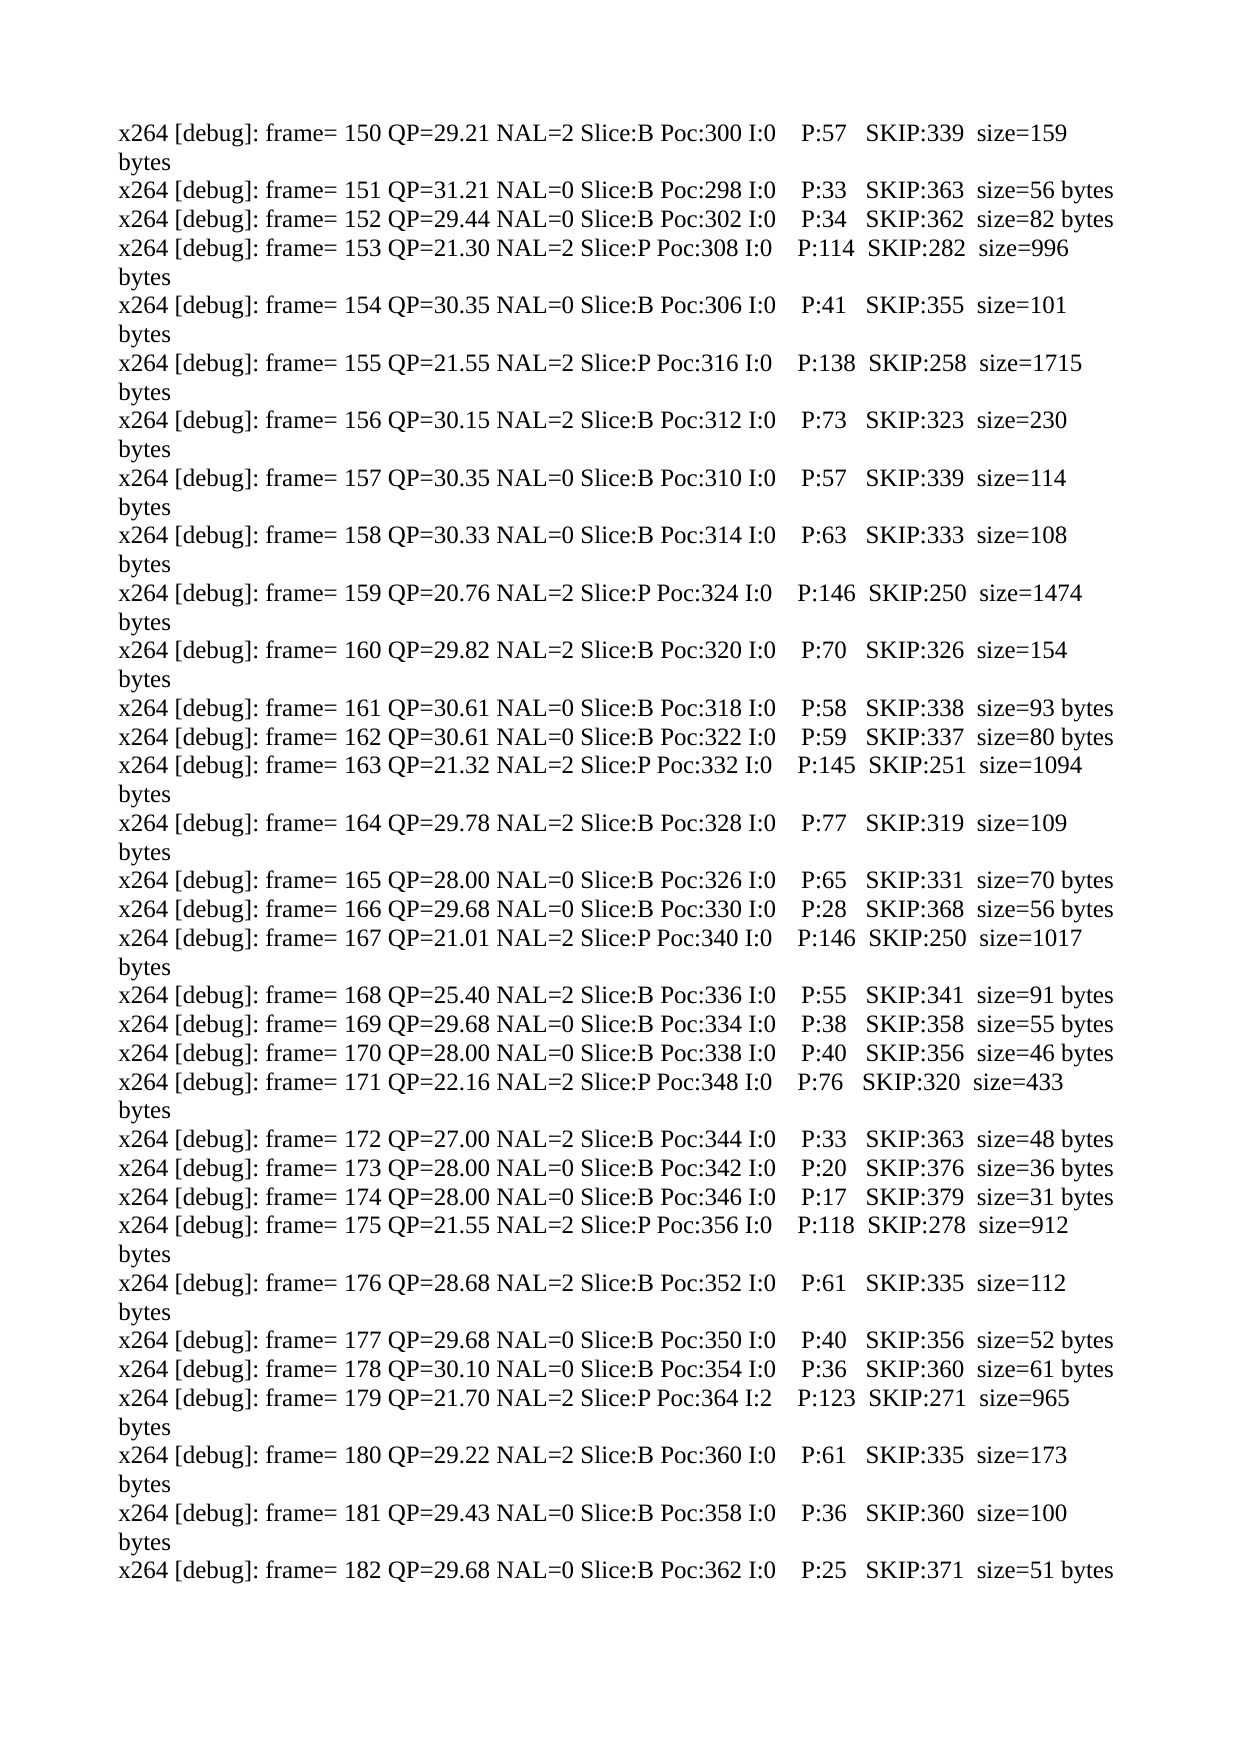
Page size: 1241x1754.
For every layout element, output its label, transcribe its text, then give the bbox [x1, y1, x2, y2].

text x264 [debug]: frame= 171 QP=22.16 NAL=2 Slice:P Poc:348 I:0 P:76 SKIP:320 size=433 bytes [118, 1067, 1122, 1124]
text x264 [debug]: frame= 172 QP=27.00 NAL=2 Slice:B Poc:344 I:0 P:33 SKIP:363 size=48 bytes [118, 1124, 1122, 1153]
text x264 [debug]: frame= 180 QP=29.22 NAL=2 Slice:B Poc:360 I:0 P:61 SKIP:335 size=173 bytes [118, 1441, 1122, 1498]
text x264 [debug]: frame= 174 QP=28.00 NAL=0 Slice:B Poc:346 I:0 P:17 SKIP:379 size=31 bytes [118, 1182, 1122, 1211]
text x264 [debug]: frame= 168 QP=25.40 NAL=2 Slice:B Poc:336 I:0 P:55 SKIP:341 size=91 bytes [118, 981, 1122, 1009]
text x264 [debug]: frame= 164 QP=29.78 NAL=2 Slice:B Poc:328 I:0 P:77 SKIP:319 size=109 bytes [118, 808, 1122, 866]
text x264 [debug]: frame= 173 QP=28.00 NAL=0 Slice:B Poc:342 I:0 P:20 SKIP:376 size=36 bytes [118, 1153, 1122, 1182]
text x264 [debug]: frame= 166 QP=29.68 NAL=0 Slice:B Poc:330 I:0 P:28 SKIP:368 size=56 bytes [118, 894, 1122, 923]
text x264 [debug]: frame= 156 QP=30.15 NAL=2 Slice:B Poc:312 I:0 P:73 SKIP:323 size=230 bytes [118, 406, 1122, 463]
text x264 [debug]: frame= 181 QP=29.43 NAL=0 Slice:B Poc:358 I:0 P:36 SKIP:360 size=100 bytes [118, 1498, 1122, 1556]
text x264 [debug]: frame= 179 QP=21.70 NAL=2 Slice:P Poc:364 I:2 P:123 SKIP:271 size=965 bytes [118, 1383, 1122, 1441]
text x264 [debug]: frame= 162 QP=30.61 NAL=0 Slice:B Poc:322 I:0 P:59 SKIP:337 size=80 bytes [118, 722, 1122, 751]
text x264 [debug]: frame= 155 QP=21.55 NAL=2 Slice:P Poc:316 I:0 P:138 SKIP:258 size=1715 bytes [118, 348, 1122, 406]
text x264 [debug]: frame= 175 QP=21.55 NAL=2 Slice:P Poc:356 I:0 P:118 SKIP:278 size=912 bytes [118, 1211, 1122, 1268]
text x264 [debug]: frame= 167 QP=21.01 NAL=2 Slice:P Poc:340 I:0 P:146 SKIP:250 size=1017 bytes [118, 923, 1122, 981]
text x264 [debug]: frame= 178 QP=30.10 NAL=0 Slice:B Poc:354 I:0 P:36 SKIP:360 size=61 bytes [118, 1354, 1122, 1383]
text x264 [debug]: frame= 160 QP=29.82 NAL=2 Slice:B Poc:320 I:0 P:70 SKIP:326 size=154 bytes [118, 636, 1122, 693]
text x264 [debug]: frame= 170 QP=28.00 NAL=0 Slice:B Poc:338 I:0 P:40 SKIP:356 size=46 bytes [118, 1038, 1122, 1067]
text x264 [debug]: frame= 152 QP=29.44 NAL=0 Slice:B Poc:302 I:0 P:34 SKIP:362 size=82 bytes [118, 204, 1122, 233]
text x264 [debug]: frame= 177 QP=29.68 NAL=0 Slice:B Poc:350 I:0 P:40 SKIP:356 size=52 bytes [118, 1326, 1122, 1354]
text x264 [debug]: frame= 182 QP=29.68 NAL=0 Slice:B Poc:362 I:0 P:25 SKIP:371 size=51 bytes [118, 1556, 1122, 1584]
text x264 [debug]: frame= 163 QP=21.32 NAL=2 Slice:P Poc:332 I:0 P:145 SKIP:251 size=1094 bytes [118, 751, 1122, 808]
text x264 [debug]: frame= 154 QP=30.35 NAL=0 Slice:B Poc:306 I:0 P:41 SKIP:355 size=101 bytes [118, 291, 1122, 348]
text x264 [debug]: frame= 161 QP=30.61 NAL=0 Slice:B Poc:318 I:0 P:58 SKIP:338 size=93 bytes [118, 693, 1122, 722]
text x264 [debug]: frame= 151 QP=31.21 NAL=0 Slice:B Poc:298 I:0 P:33 SKIP:363 size=56 bytes [118, 176, 1122, 204]
text x264 [debug]: frame= 150 QP=29.21 NAL=2 Slice:B Poc:300 I:0 P:57 SKIP:339 size=159 bytes [118, 118, 1122, 176]
text x264 [debug]: frame= 153 QP=21.30 NAL=2 Slice:P Poc:308 I:0 P:114 SKIP:282 size=996 bytes [118, 233, 1122, 291]
text x264 [debug]: frame= 158 QP=30.33 NAL=0 Slice:B Poc:314 I:0 P:63 SKIP:333 size=108 bytes [118, 521, 1122, 578]
text x264 [debug]: frame= 159 QP=20.76 NAL=2 Slice:P Poc:324 I:0 P:146 SKIP:250 size=1474 bytes [118, 578, 1122, 636]
text x264 [debug]: frame= 176 QP=28.68 NAL=2 Slice:B Poc:352 I:0 P:61 SKIP:335 size=112 bytes [118, 1268, 1122, 1326]
text x264 [debug]: frame= 169 QP=29.68 NAL=0 Slice:B Poc:334 I:0 P:38 SKIP:358 size=55 bytes [118, 1009, 1122, 1038]
text x264 [debug]: frame= 157 QP=30.35 NAL=0 Slice:B Poc:310 I:0 P:57 SKIP:339 size=114 bytes [118, 463, 1122, 521]
text x264 [debug]: frame= 165 QP=28.00 NAL=0 Slice:B Poc:326 I:0 P:65 SKIP:331 size=70 bytes [118, 866, 1122, 894]
